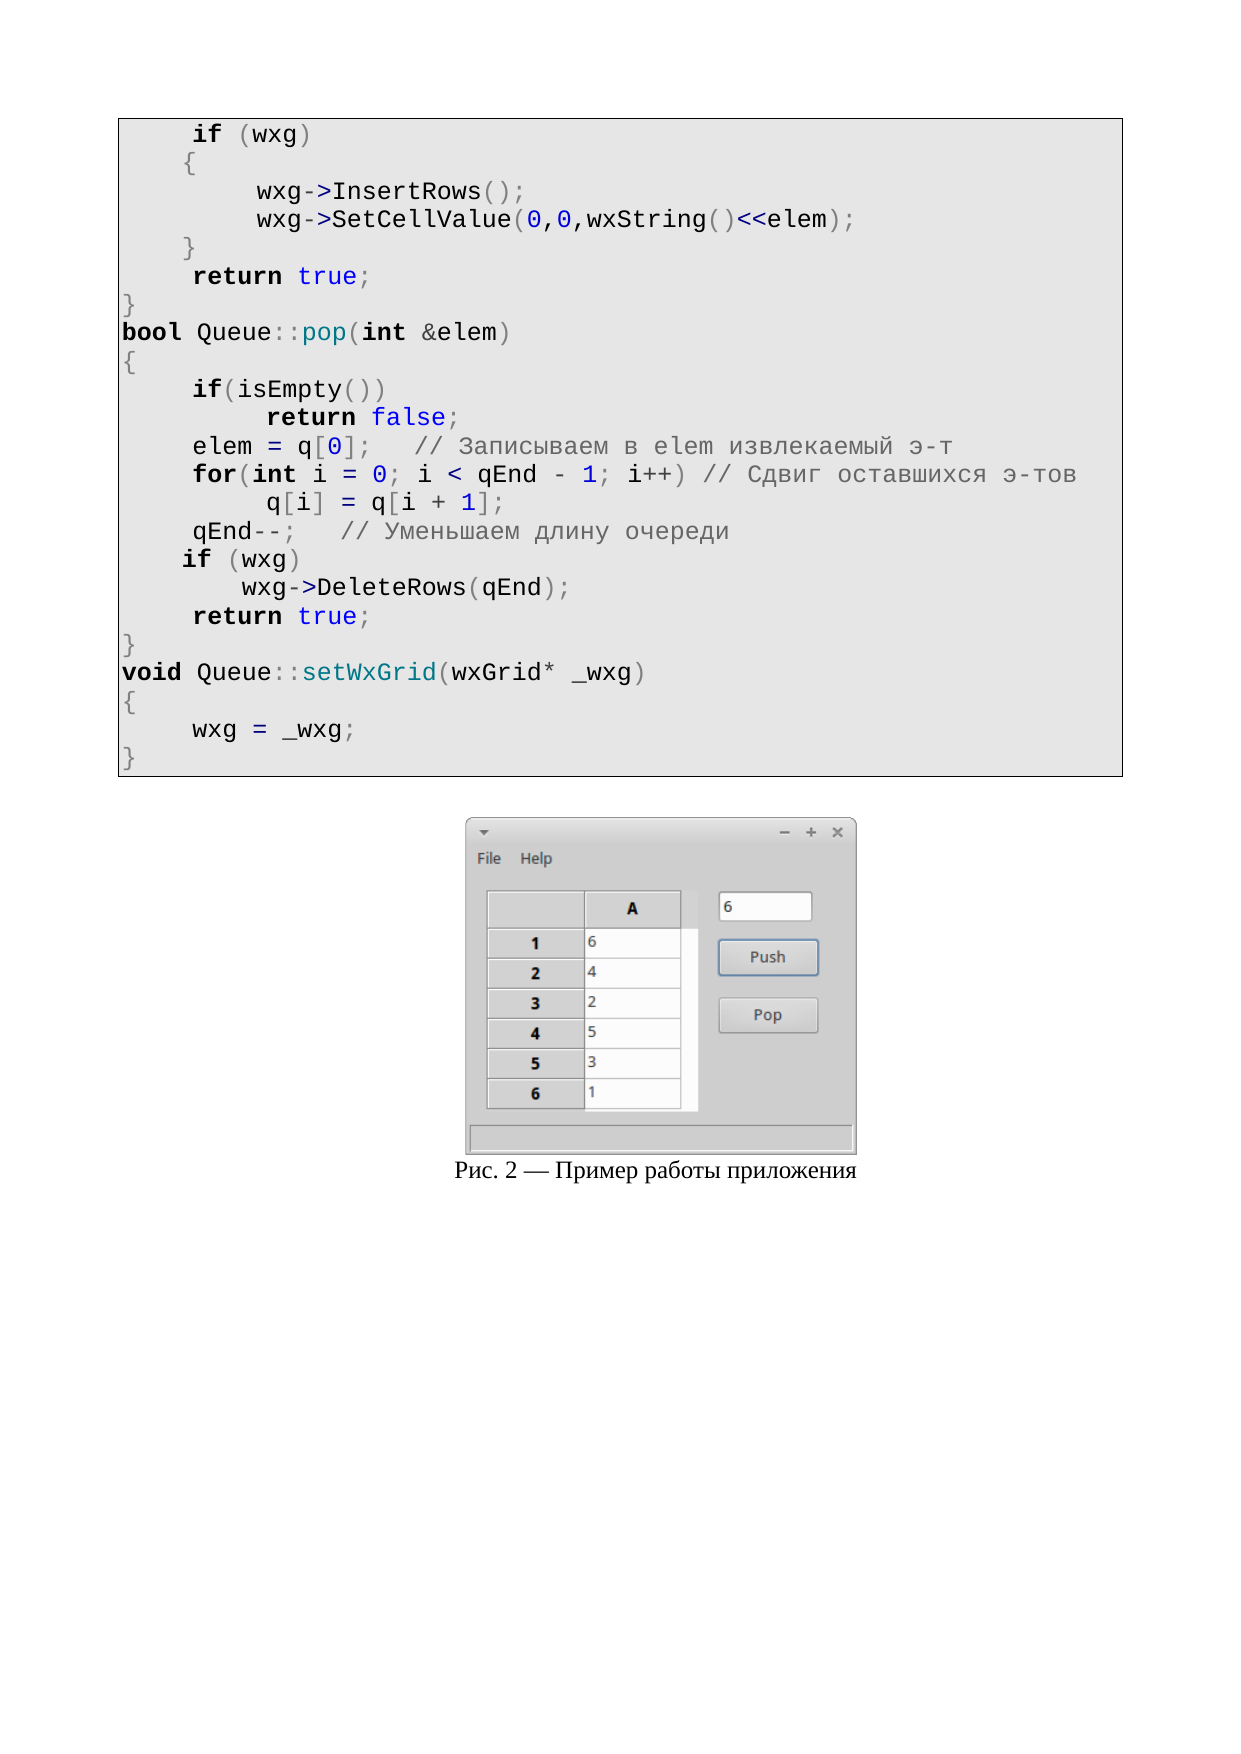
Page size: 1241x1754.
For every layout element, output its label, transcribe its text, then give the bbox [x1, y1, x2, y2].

text } [119, 628, 1122, 656]
text return true; [119, 600, 1122, 628]
text void Queue::setWxGrid(wxGrid* _wxg) [119, 656, 1122, 685]
picture [465, 817, 857, 1155]
text bool Queue::pop(int &elem) [119, 316, 1122, 345]
text q[i] = q[i + 1]; [119, 486, 1122, 515]
text wxg->DeleteRows(qEnd); [119, 571, 1122, 600]
text { [119, 345, 1122, 373]
text elem = q[0]; // Записываем в еlem извлекаемый э-т [119, 430, 1122, 458]
text return true; [119, 260, 1122, 288]
text if(isEmpty()) [119, 373, 1122, 401]
text { [119, 685, 1122, 713]
text for(int i = 0; i < qEnd - 1; i++) // Сдвиг оставшихся э-тов [119, 458, 1122, 486]
text wxg = _wxg; [119, 713, 1122, 741]
text } [119, 741, 1122, 776]
text Рис. 2 — Пример работы приложения [118, 805, 1122, 1184]
text } [119, 288, 1122, 316]
text wxg->SetCellValue(0,0,wxString()<<elem); [119, 203, 1122, 231]
text if (wxg) [119, 119, 1122, 146]
text qEnd--; // Уменьшаем длину очереди [119, 515, 1122, 543]
text wxg->InsertRows(); [119, 175, 1122, 203]
text if (wxg) [119, 543, 1122, 571]
text } [119, 231, 1122, 260]
text { [119, 146, 1122, 175]
text return false; [119, 401, 1122, 430]
